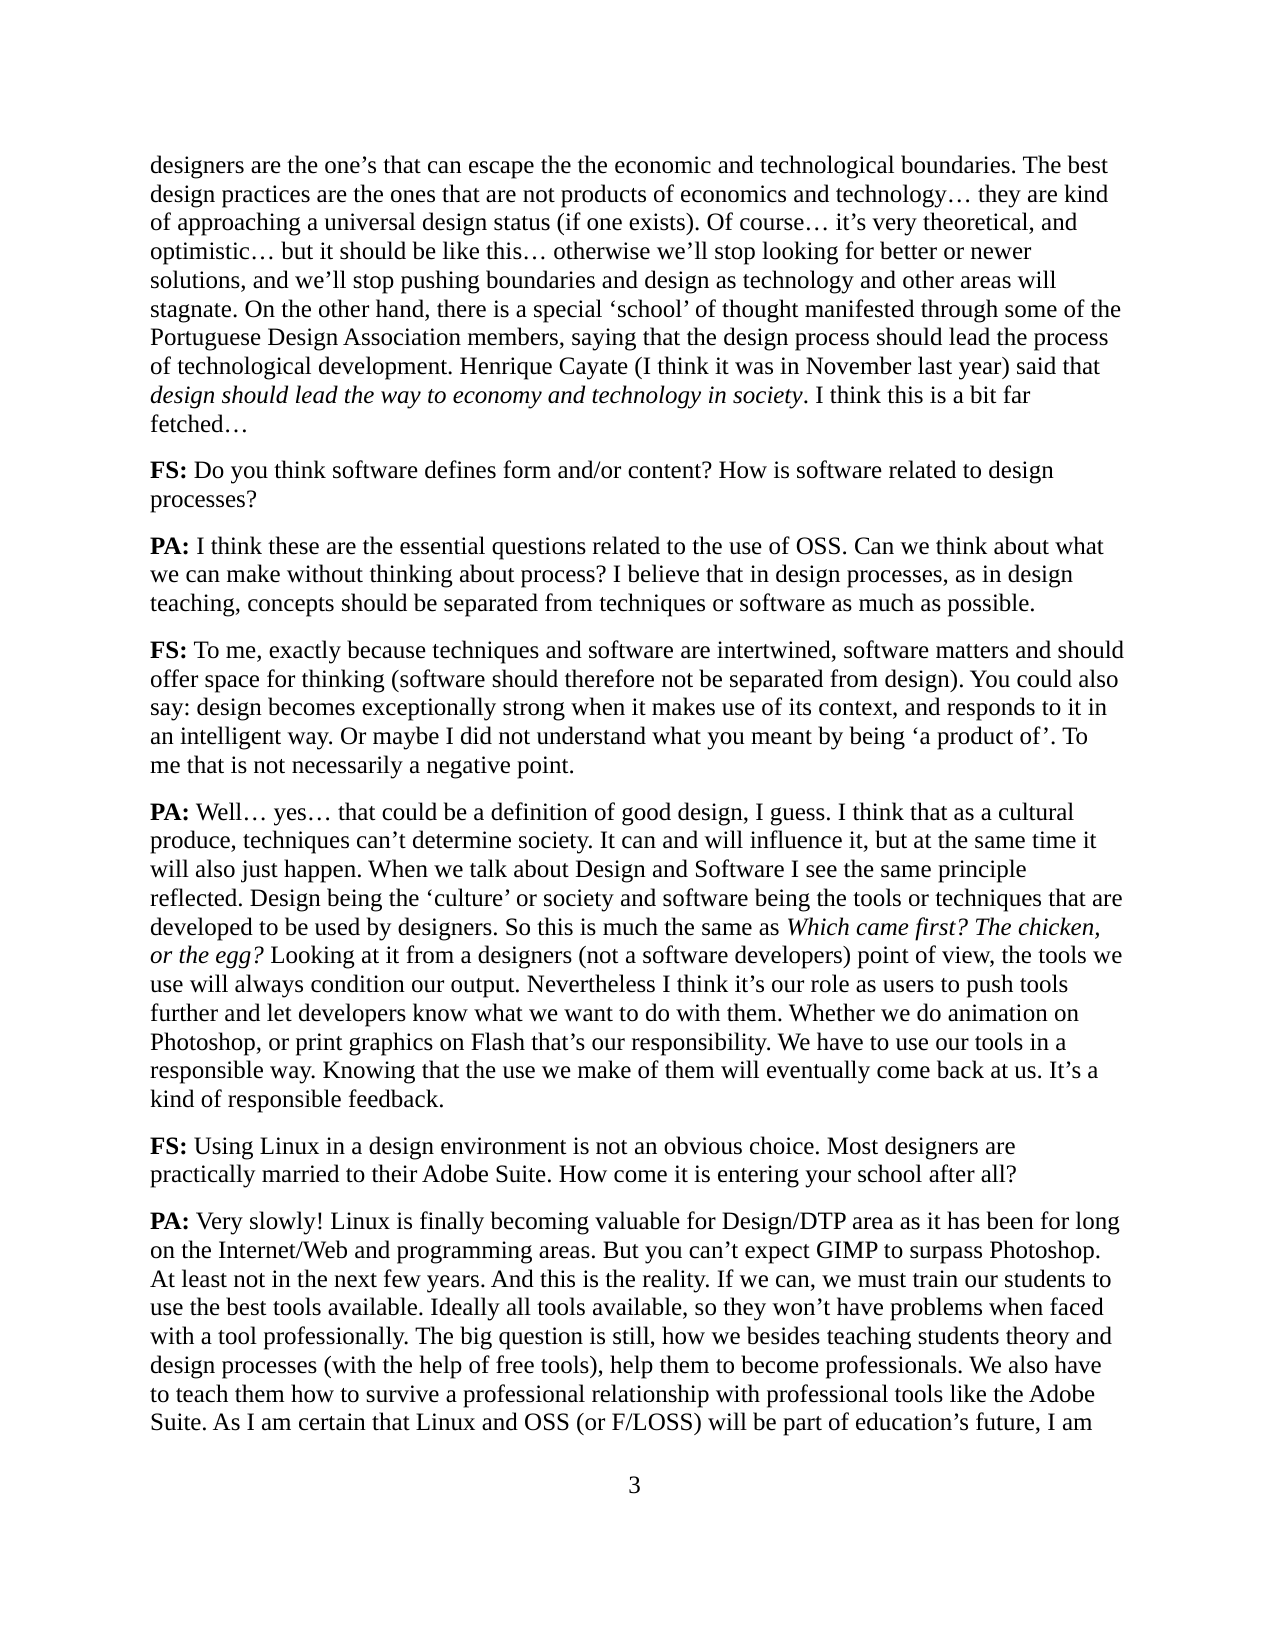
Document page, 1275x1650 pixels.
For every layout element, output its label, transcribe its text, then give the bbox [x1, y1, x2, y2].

text PA: Very slowly! Linux is finally becoming valuable for Design/DTP area as it has been for long on the Internet/Web and programming areas. But you can’t expect GIMP to surpass Photoshop. At least not in the next few years. And this is the reality. If we can, we must train our students to use the best tools available. Ideally all tools available, so they won’t have problems when faced with a tool professionally. The big question is still, how we besides teaching students theory and design processes (with the help of free tools), help them to become professionals. We also have to teach them how to survive a professional relationship with professional tools like the Adobe Suite. As I am certain that Linux and OSS (or F/LOSS) will be part of education’s future, I am [150, 1206, 1125, 1436]
text FS: Using Linux in a design environment is not an obvious choice. Most designers are practically married to their Adobe Suite. How come it is entering your school after all? [150, 1131, 1125, 1188]
text designers are the one’s that can escape the the economic and technological boundaries. The best design practices are the ones that are not products of economics and technology… they are kind of approaching a universal design status (if one exists). Of course… it’s very theoretical, and optimistic… but it should be like this… otherwise we’ll stop looking for better or newer solutions, and we’ll stop pushing boundaries and design as technology and other areas will stagnate. On the other hand, there is a special ‘school’ of thought manifested through some of the Portuguese Design Association members, saying that the design process should lead the process of technological development. Henrique Cayate (I think it was in November last year) said that design should lead the way to economy and technology in society. I think this is a bit far fetched… [150, 150, 1125, 437]
text PA: Well… yes… that could be a definition of good design, I guess. I think that as a cultural produce, techniques can’t determine society. It can and will influence it, but at the same time it will also just happen. When we talk about Design and Software I see the same principle reflected. Design being the ‘culture’ or society and software being the tools or techniques that are developed to be used by designers. So this is much the same as Which came first? The chicken, or the egg? Looking at it from a designers (not a software developers) point of view, the tools we use will always condition our output. Nevertheless I think it’s our role as users to push tools further and let developers know what we want to do with them. Whether we do animation on Photoshop, or print graphics on Flash that’s our responsibility. We have to use our tools in a responsible way. Knowing that the use we make of them will eventually come back at us. It’s a kind of responsible feedback. [150, 797, 1125, 1113]
text FS: Do you think software defines form and/or content? How is software related to design processes? [150, 455, 1125, 513]
text FS: To me, exactly because techniques and software are intertwined, software matters and should offer space for thinking (software should therefore not be separated from design). You could also say: design becomes exceptionally strong when it makes use of its context, and responds to it in an intelligent way. Or maybe I did not understand what you meant by being ‘a product of’. To me that is not necessarily a negative point. [150, 635, 1125, 779]
text PA: I think these are the essential questions related to the use of OSS. Can we think about what we can make without thinking about process? I believe that in design processes, as in design teaching, concepts should be separated from techniques or software as much as possible. [150, 531, 1125, 617]
